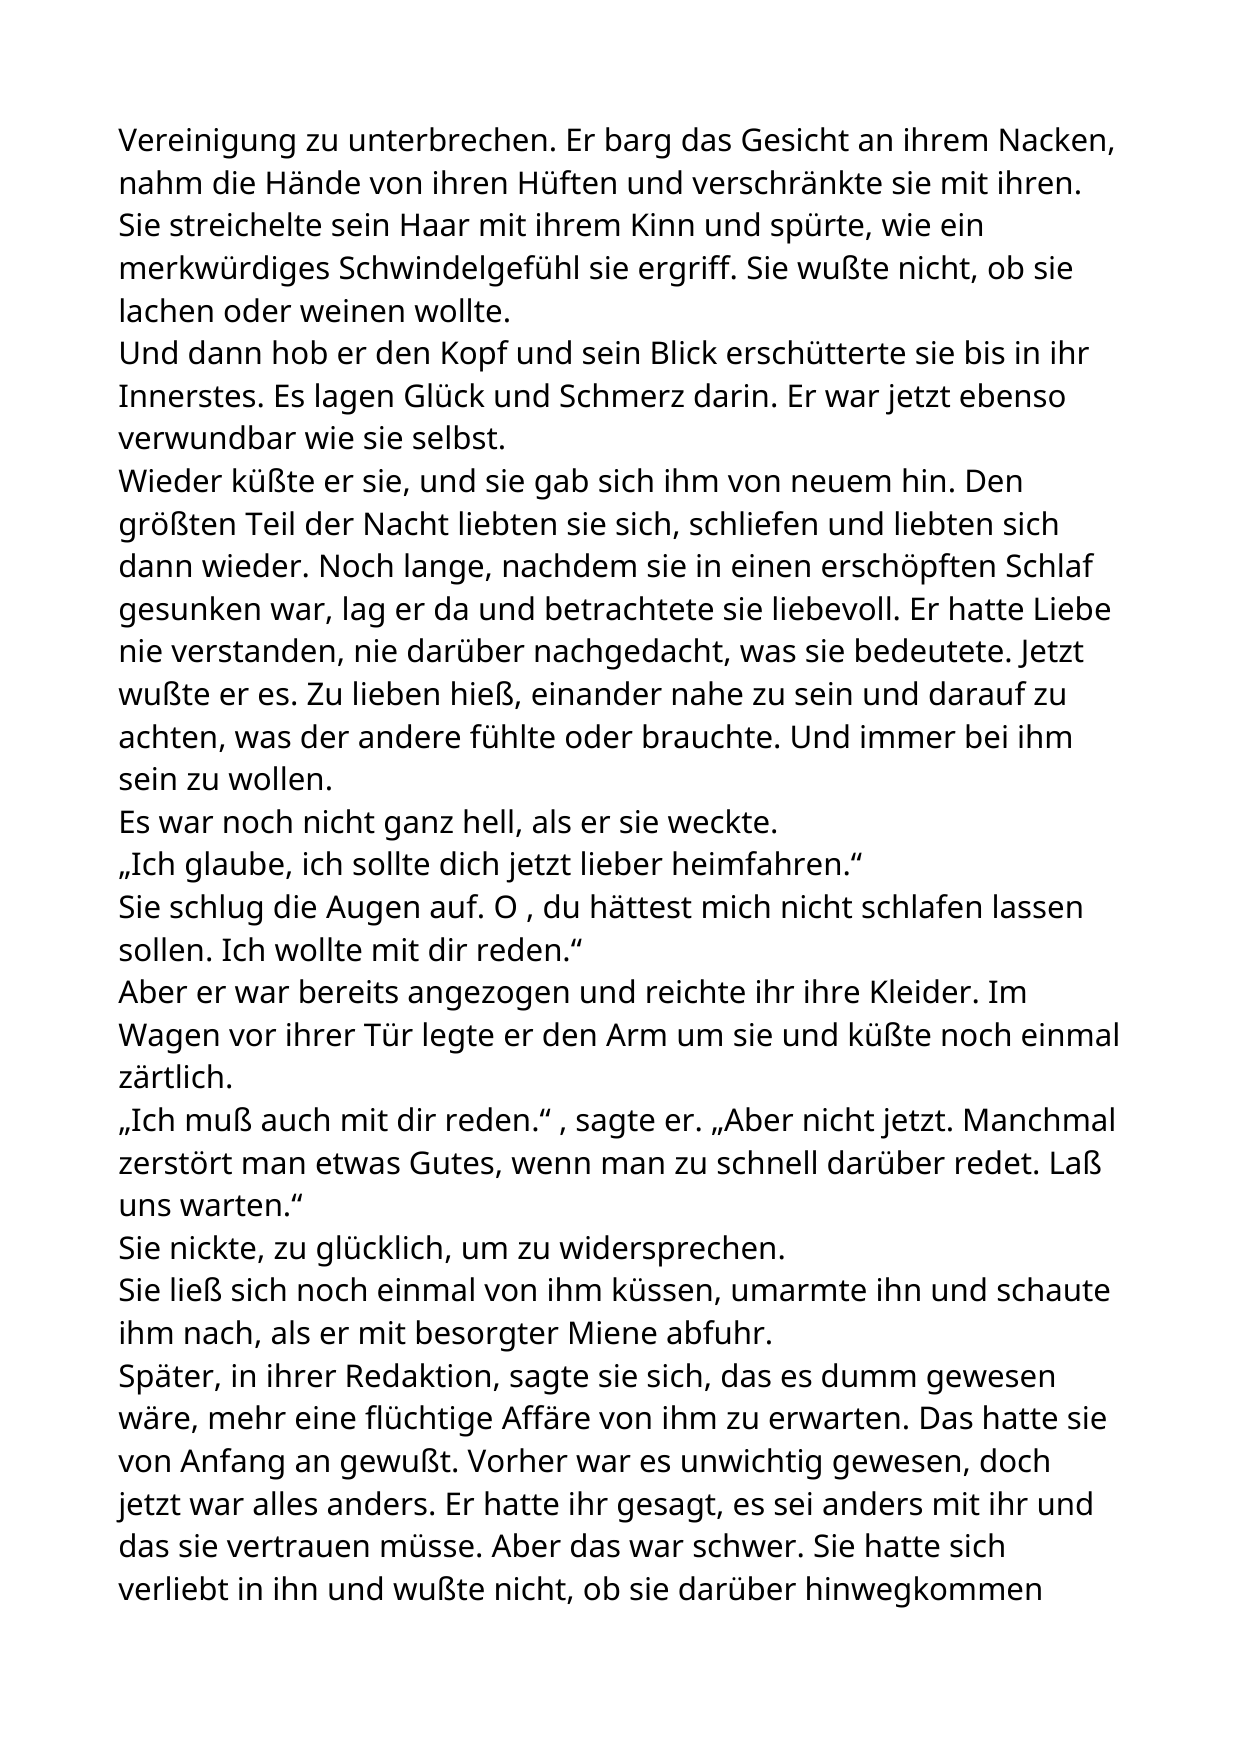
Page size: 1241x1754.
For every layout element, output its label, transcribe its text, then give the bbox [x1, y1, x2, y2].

text Sie schlug die Augen auf. O , du hättest mich nicht schlafen lassen sollen. Ich wollte mit dir reden.“ [118, 885, 1122, 970]
text Und dann hob er den Kopf und sein Blick erschütterte sie bis in ihr Innerstes. Es lagen Glück und Schmerz darin. Er war jetzt ebenso verwundbar wie sie selbst. [118, 331, 1122, 459]
text Sie ließ sich noch einmal von ihm küssen, umarmte ihn und schaute ihm nach, als er mit besorgter Miene abfuhr. [118, 1268, 1122, 1354]
text „Ich muß auch mit dir reden.“ , sagte er. „Aber nicht jetzt. Manchmal zerstört man etwas Gutes, wenn man zu schnell darüber redet. Laß uns warten.“ [118, 1098, 1122, 1226]
text Aber er war bereits angezogen und reichte ihr ihre Kleider. Im Wagen vor ihrer Tür legte er den Arm um sie und küßte noch einmal zärtlich. [118, 970, 1122, 1098]
text Sie nickte, zu glücklich, um zu widersprechen. [118, 1226, 1122, 1268]
text Später, in ihrer Redaktion, sagte sie sich, das es dumm gewesen wäre, mehr eine flüchtige Affäre von ihm zu erwarten. Das hatte sie von Anfang an gewußt. Vorher war es unwichtig gewesen, doch jetzt war alles anders. Er hatte ihr gesagt, es sei anders mit ihr und das sie vertrauen müsse. Aber das war schwer. Sie hatte sich verliebt in ihn und wußte nicht, ob sie darüber hinwegkommen [118, 1354, 1122, 1609]
text Es war noch nicht ganz hell, als er sie weckte. [118, 800, 1122, 842]
text Vereinigung zu unterbrechen. Er barg das Gesicht an ihrem Nacken, nahm die Hände von ihren Hüften und verschränkte sie mit ihren. Sie streichelte sein Haar mit ihrem Kinn und spürte, wie ein merkwürdiges Schwindelgefühl sie ergriff. Sie wußte nicht, ob sie lachen oder weinen wollte. [118, 118, 1122, 331]
text „Ich glaube, ich sollte dich jetzt lieber heimfahren.“ [118, 842, 1122, 885]
text Wieder küßte er sie, und sie gab sich ihm von neuem hin. Den größten Teil der Nacht liebten sie sich, schliefen und liebten sich dann wieder. Noch lange, nachdem sie in einen erschöpften Schlaf gesunken war, lag er da und betrachtete sie liebevoll. Er hatte Liebe nie verstanden, nie darüber nachgedacht, was sie bedeutete. Jetzt wußte er es. Zu lieben hieß, einander nahe zu sein und darauf zu achten, was der andere fühlte oder brauchte. Und immer bei ihm sein zu wollen. [118, 459, 1122, 800]
